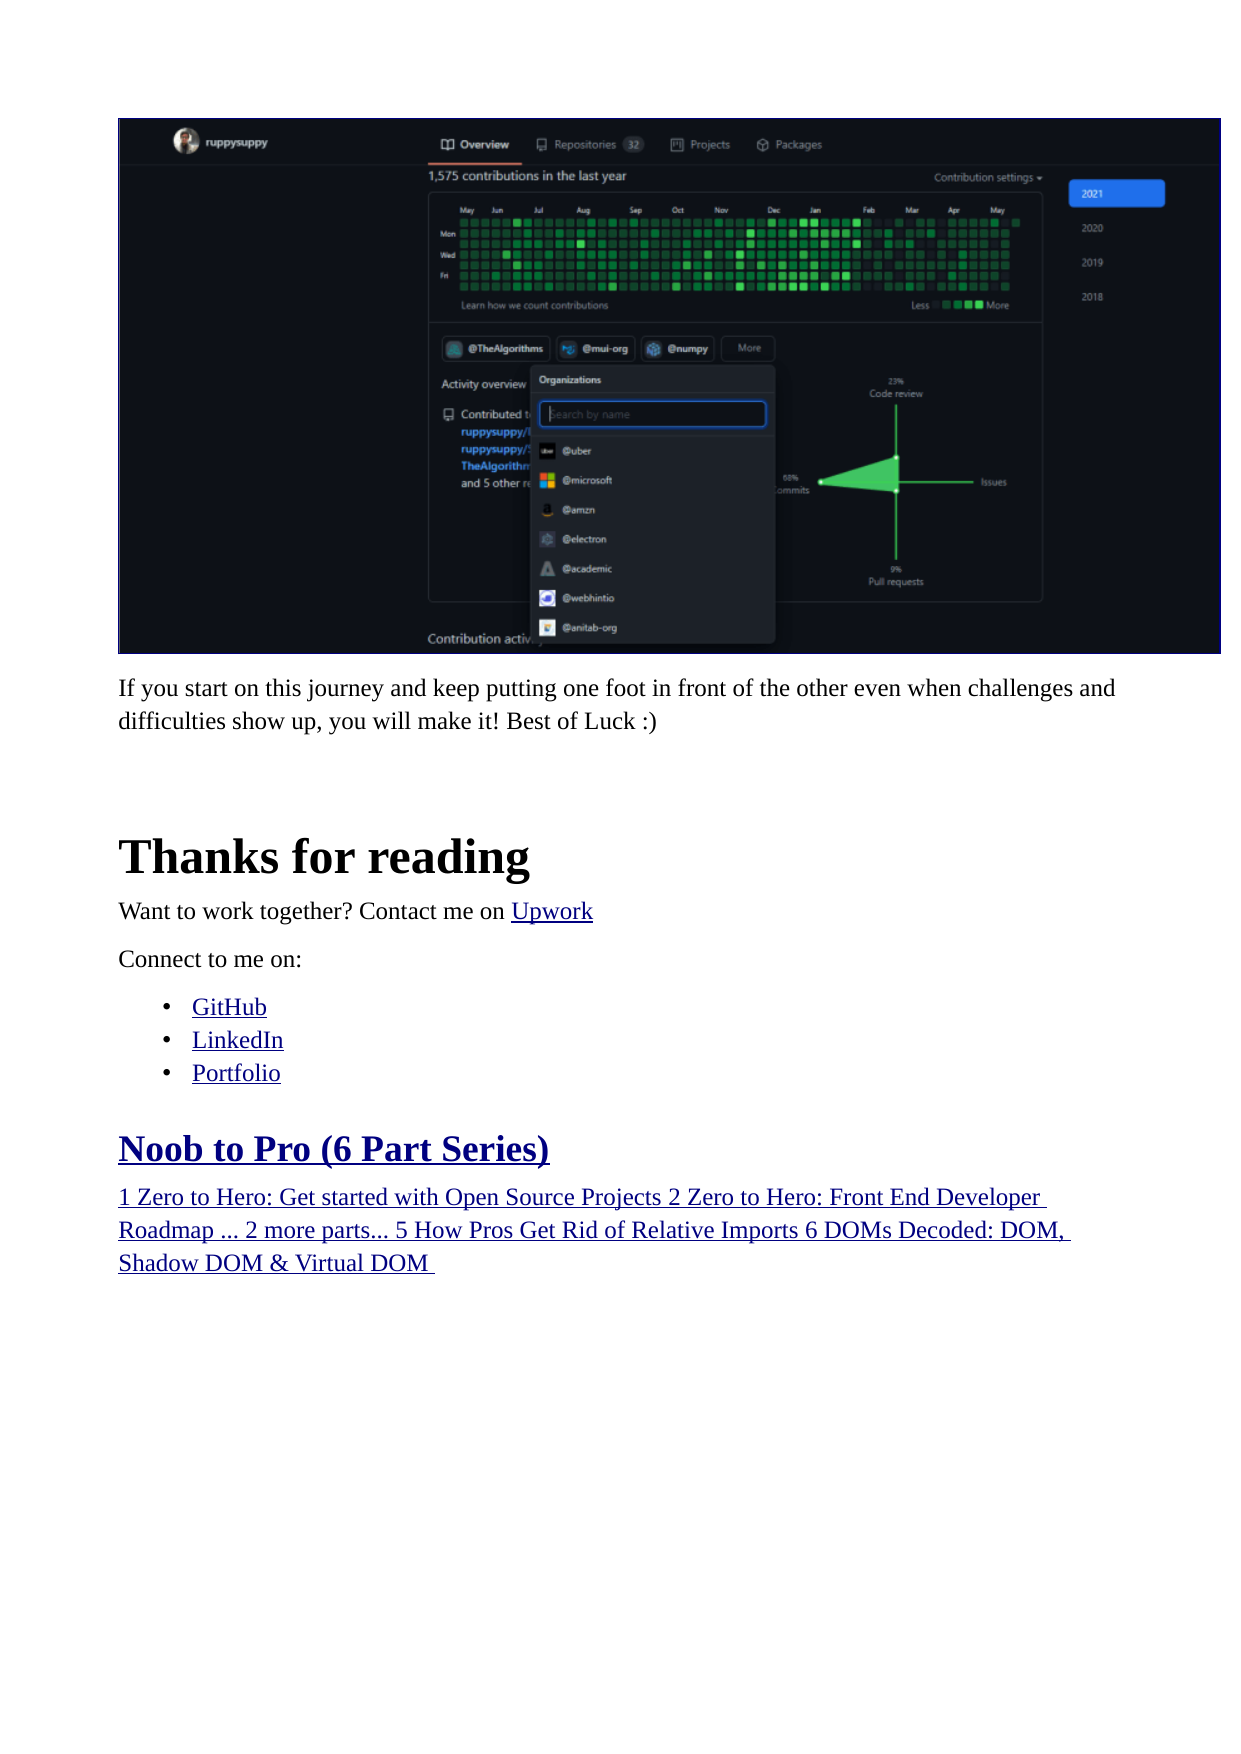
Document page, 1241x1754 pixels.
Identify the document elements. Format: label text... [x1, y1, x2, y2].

list Portfolio [162, 1058, 1122, 1086]
list LinkedIn [162, 1025, 1122, 1053]
text If you start on this journey and keep putting one foot in front of the other even when challenges and difficulties show up, you will make it! Best of Luck :) [118, 673, 1122, 735]
picture [119, 119, 1219, 653]
subtitle Noob to Pro (6 Part Series) [118, 1126, 1122, 1169]
subtitle Thanks for reading [118, 826, 1122, 884]
text Connect to me on: [118, 944, 1122, 973]
text 1 Zero to Hero: Get started with Open Source Projects 2 Zero to Hero: Front End Developer Roadmap ... 2 more parts... 5 How Pros Get Rid of Relative Imports 6 DOMs Decoded: DOM, Shadow DOM & Virtual DOM [118, 1182, 1122, 1277]
text Want to work together? Contact me on Upwork [118, 896, 1122, 925]
list GitHub [162, 992, 1122, 1020]
